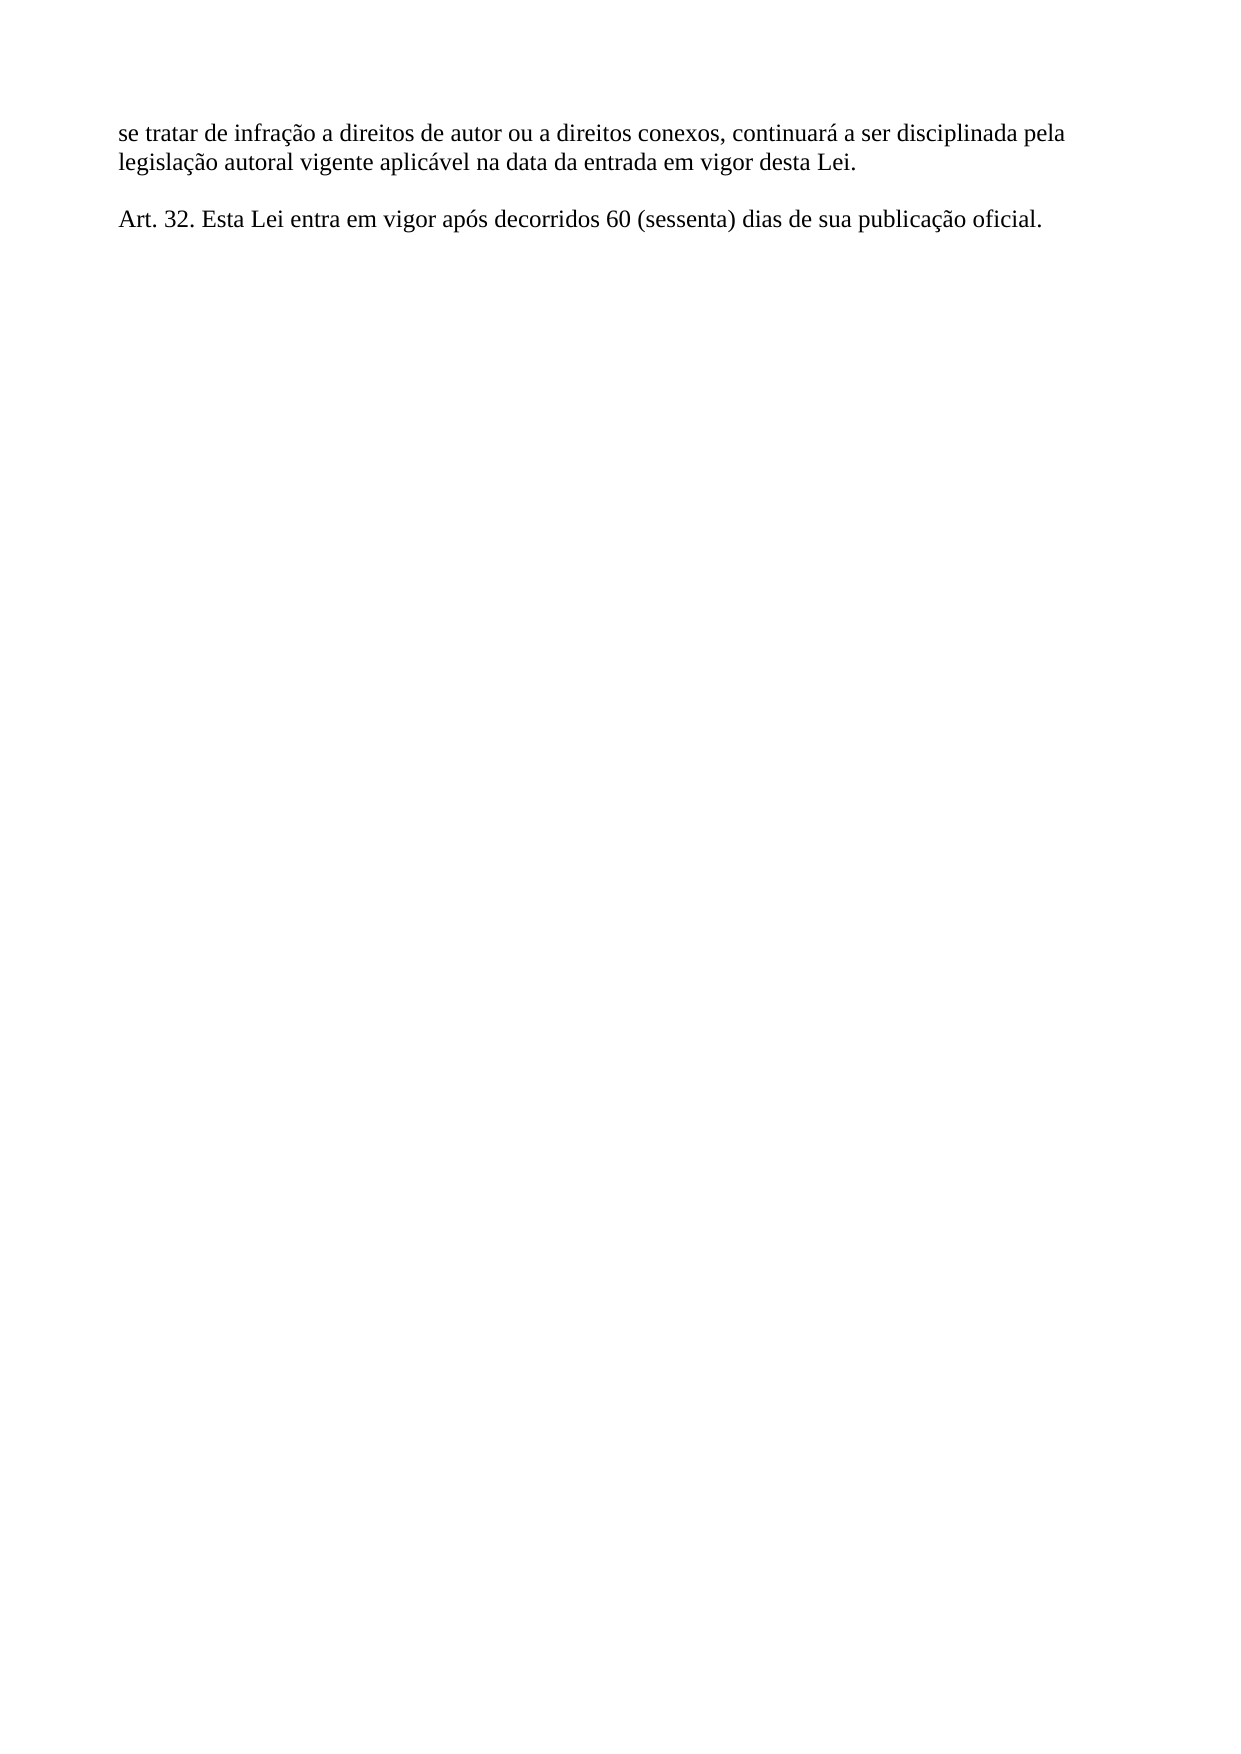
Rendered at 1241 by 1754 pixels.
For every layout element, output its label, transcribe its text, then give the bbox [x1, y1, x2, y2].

text Art. 32. Esta Lei entra em vigor após decorridos 60 (sessenta) dias de sua publicação oficial. [118, 204, 1122, 233]
text se tratar de infração a direitos de autor ou a direitos conexos, continuará a ser disciplinada pela legislação autoral vigente aplicável na data da entrada em vigor desta Lei. [118, 118, 1122, 176]
